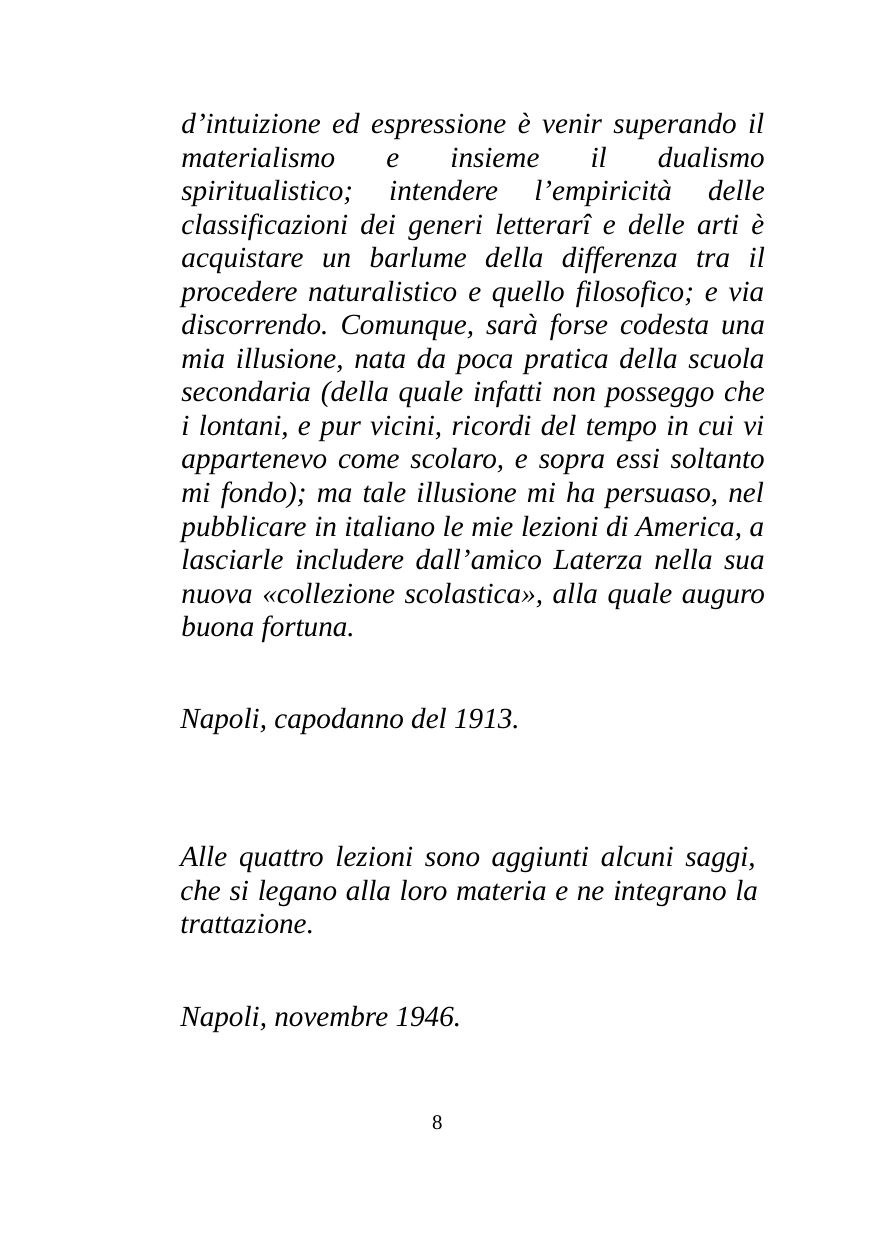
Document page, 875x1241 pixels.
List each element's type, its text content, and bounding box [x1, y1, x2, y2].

text Napoli, novembre 1946. [106, 999, 768, 1032]
text Alle quattro lezioni sono aggiunti alcuni saggi, che si legano alla loro materia e ne integrano la trattazione. [106, 839, 768, 940]
list d’intuizione ed espressione è venir superando il materialismo e insieme il dualismo spiritualistico; intendere l’empiricità delle classificazioni dei generi letterarî e delle arti è acquistare un barlume della differenza tra il procedere naturalistico e quello filosofico; e via discorrendo. Comunque, sarà forse codesta una mia illusione, nata da poca pratica della scuola secondaria (della quale infatti non posseggo che i lontani, e pur vicini, ricordi del tempo in cui vi appartenevo come scolaro, e sopra essi soltanto mi fondo); ma tale illusione mi ha persuaso, nel pubblicare in italiano le mie lezioni di America, a lasciarle includere dall’amico Laterza nella sua nuova «collezione scolastica», alla quale auguro buona fortuna. [144, 106, 768, 643]
text Napoli, capodanno del 1913. [106, 701, 768, 735]
